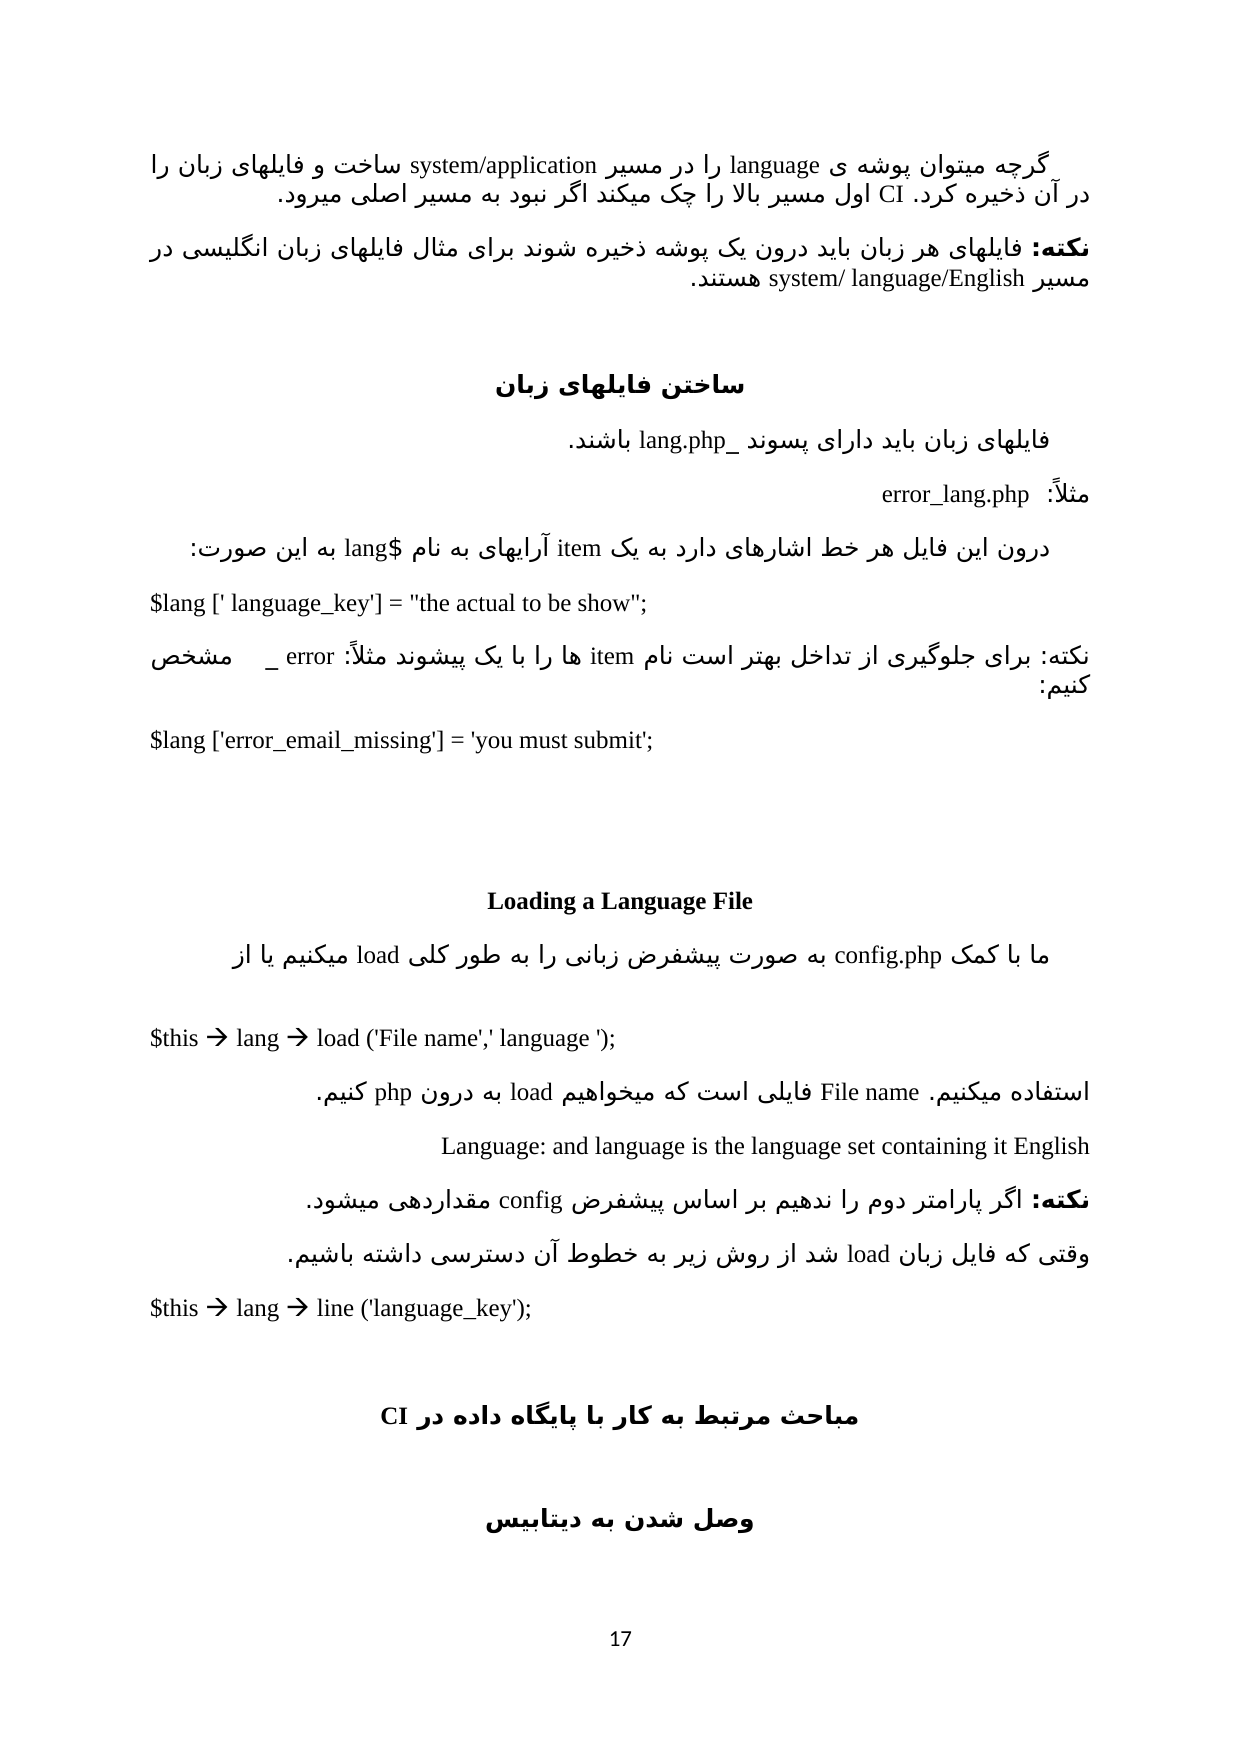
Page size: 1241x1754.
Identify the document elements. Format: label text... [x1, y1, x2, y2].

text $lang [' language_key'] = "the actual to be show"; [150, 588, 1090, 616]
text Language: and language is the language set containing it English [150, 1131, 1090, 1160]
text استفاده می­کنیم. File name فایلی است که می­خواهیم load به درون php کنیم. [150, 1077, 1090, 1106]
text ساختن فایل­های زبان [150, 371, 1090, 400]
text $lang ['error_email_missing'] = 'you must submit'; [150, 725, 1090, 754]
text درون این فایل هر خط اشاره­ای دارد به یک item آرایه­ای به نام $lang به این صورت: [150, 533, 1090, 563]
text نکته: اگر پارامتر دوم را ندهیم بر اساس پیش­فرض config مقداردهی می­شود. [150, 1185, 1090, 1214]
text مباحث مرتبط به کار با پایگاه داده در CI [150, 1401, 1090, 1430]
text وصل شدن به دیتابیس [150, 1504, 1090, 1534]
text $this  lang  load ('File name',' language '); [150, 994, 1090, 1052]
text فایل­های زبان باید دارای پس­وند _lang.php باشند. [150, 425, 1090, 454]
text $this  lang  line ('language_key'); [150, 1293, 1090, 1322]
text مثلاً: error_lang.php [150, 479, 1090, 508]
text نکته: برای جلوگیری از تداخل بهتر است نام item ها را با یک پیش­وند مثلاً: error _ مشخص کنیم: [150, 641, 1090, 700]
text وقتی که فایل زبان load شد از روش زیر به خطوط آن دسترسی داشته باشیم. [150, 1239, 1090, 1268]
text ما با کمک config.php به­ صورت پیش­فرض زبانی را به ­طور کلی load می­کنیم یا از [150, 940, 1090, 969]
text گرچه می­توان پوشه ­ی language را در مسیر system/application ساخت و فایل­های زبان را در آن ذخیره کرد. CI اول مسیر بالا را چک می­کند اگر نبود به مسیر اصلی می­رود. [150, 150, 1090, 208]
text Loading a Language File [150, 886, 1090, 915]
text نکته: فایل­های هر زبان باید درون یک پوشه ذخیره شوند برای مثال فایل­های زبان انگلیسی در مسیر system/ language/English هستند. [150, 233, 1090, 292]
